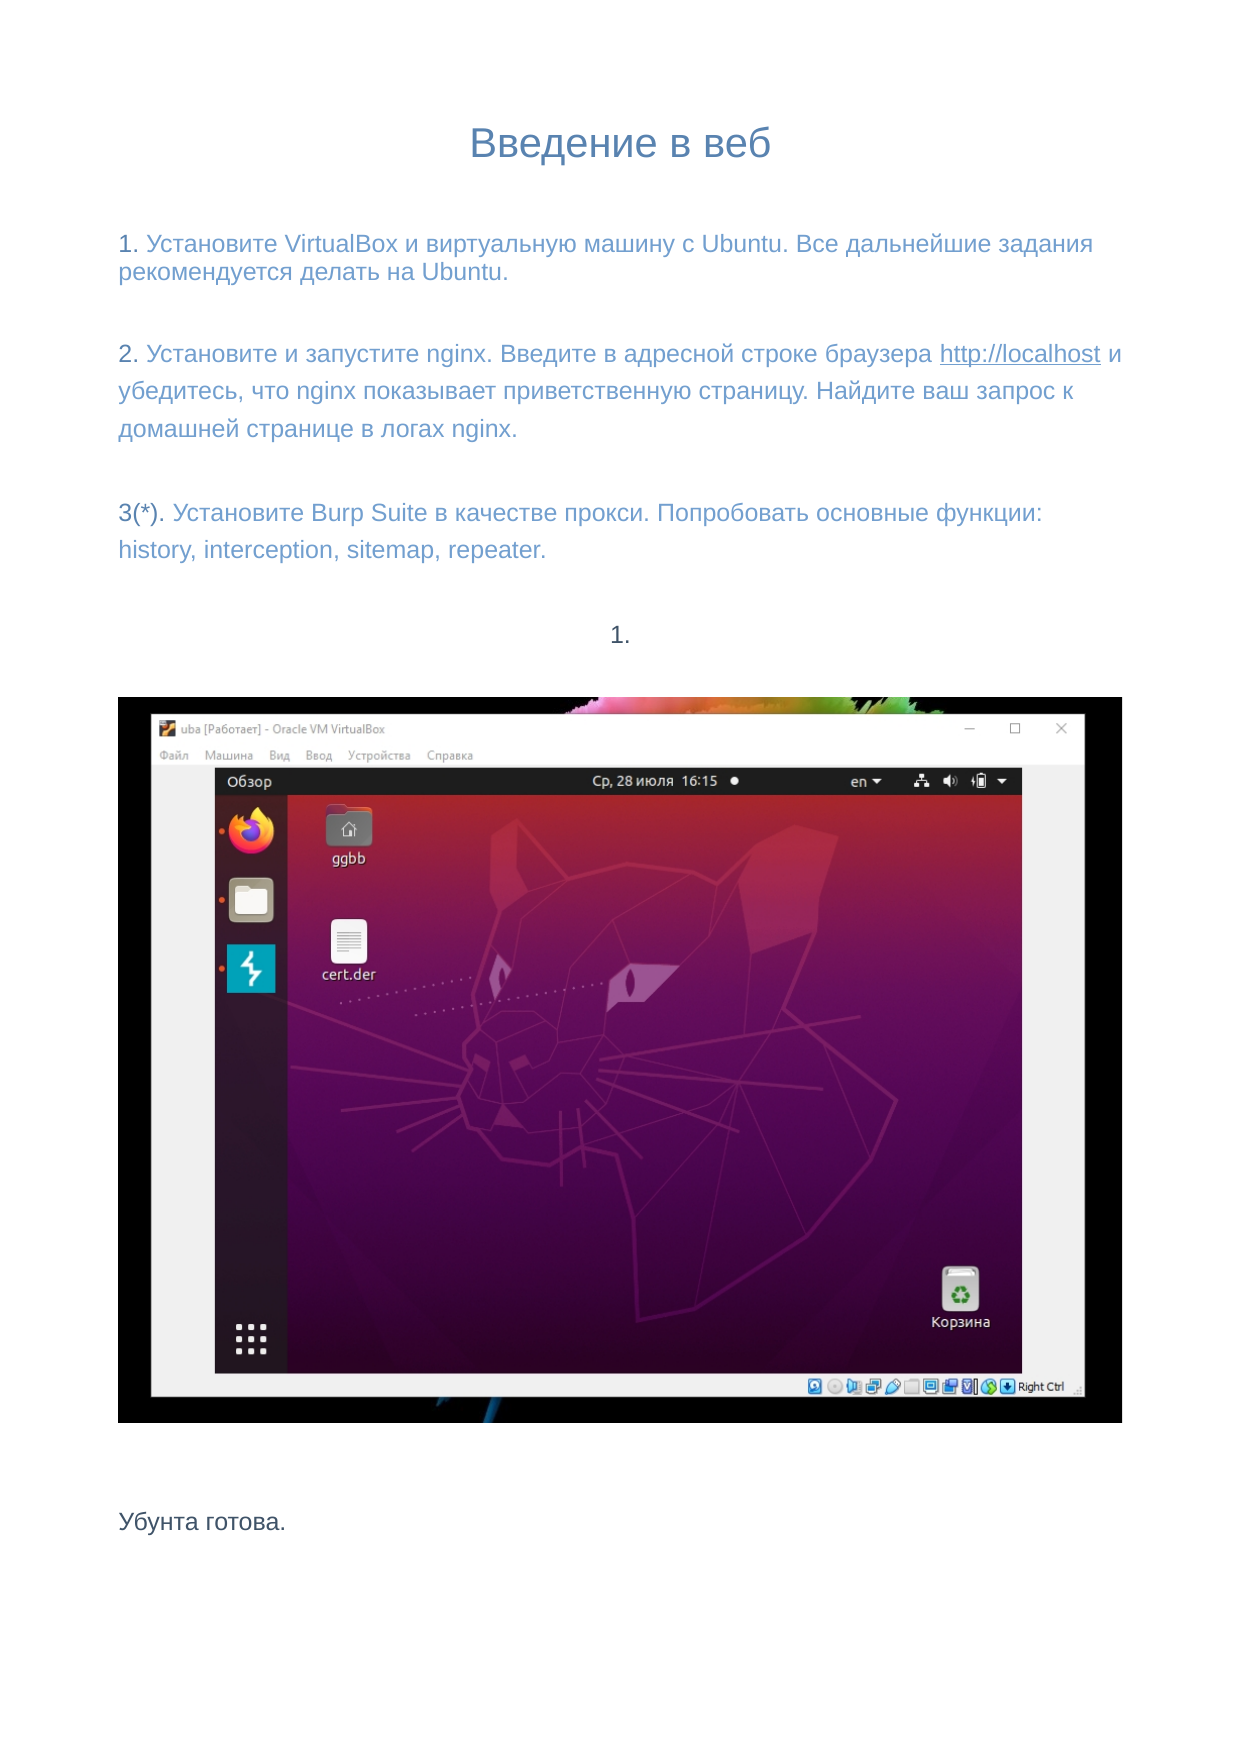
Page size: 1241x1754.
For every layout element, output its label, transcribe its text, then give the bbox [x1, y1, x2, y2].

text Убунта готова. [118, 1498, 1122, 1536]
subtitle 1. Установите VirtualBox и виртуальную машину с Ubuntu. Все дальнейшие задания рекомендуется делать на Ubuntu. [118, 228, 1122, 286]
subtitle 2. Установите и запустите nginx. Введите в адресной строке браузера http://localhost и убедитесь, что nginx показывает приветственную страницу. Найдите ваш запрос к домашней странице в логах nginx. [118, 330, 1122, 442]
text Введение в веб [118, 118, 1122, 166]
picture [118, 697, 1123, 1423]
text 1. [118, 611, 1122, 648]
subtitle 3(*). Установите Burp Suite в качестве прокси. Попробовать основные функции: history, interception, sitemap, repeater. [118, 489, 1122, 564]
